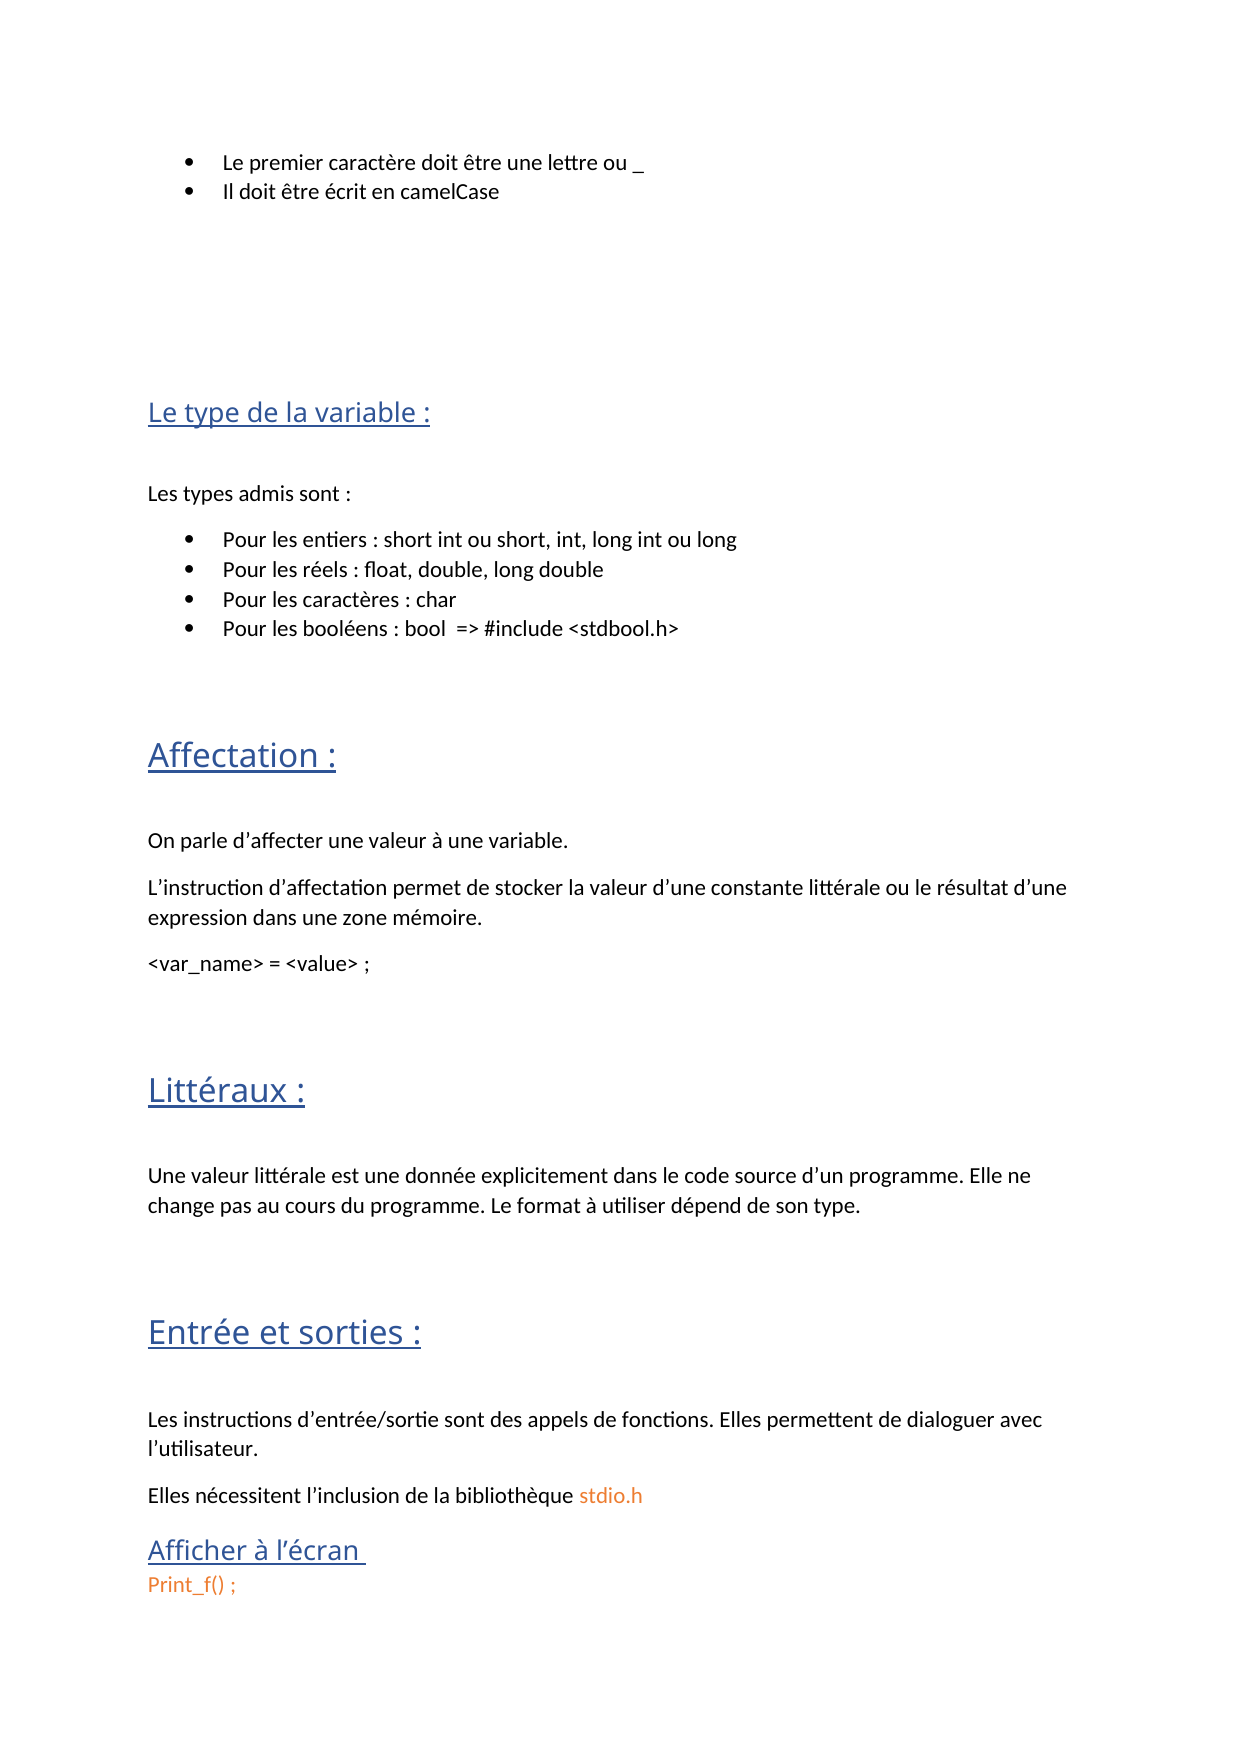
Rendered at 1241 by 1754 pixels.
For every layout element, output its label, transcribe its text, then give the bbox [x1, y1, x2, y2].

text Print_f() ; [148, 1571, 1093, 1598]
text Les types admis sont : [148, 479, 1093, 507]
list Le premier caractère doit être une lettre ou _ [185, 148, 1093, 176]
list Pour les booléens : bool => #include <stdbool.h> [185, 614, 1093, 642]
subtitle Littéraux : [148, 1067, 1093, 1112]
text <var_name> = <value> ; [148, 949, 1093, 977]
list Il doit être écrit en camelCase [185, 177, 1093, 205]
subtitle Afficher à l’écran [148, 1531, 1093, 1568]
text Les instructions d’entrée/sortie sont des appels de fonctions. Elles permettent de dialoguer avec l’utilisateur. [148, 1405, 1093, 1463]
text On parle d’affecter une valeur à une variable. [148, 827, 1093, 855]
list Pour les entiers : short int ou short, int, long int ou long [185, 525, 1093, 553]
text Elles nécessitent l’inclusion de la bibliothèque stdio.h [148, 1481, 1093, 1509]
list Pour les réels : float, double, long double [185, 555, 1093, 583]
text Une valeur littérale est une donnée explicitement dans le code source d’un programme. Elle ne change pas au cours du programme. Le format à utiliser dépend de son type. [148, 1161, 1093, 1219]
subtitle Le type de la variable : [148, 394, 1093, 431]
subtitle Entrée et sorties : [148, 1309, 1093, 1402]
subtitle Affectation : [148, 732, 1093, 778]
list Pour les caractères : char [185, 585, 1093, 613]
text L’instruction d’affectation permet de stocker la valeur d’une constante littérale ou le résultat d’une expression dans une zone mémoire. [148, 873, 1093, 931]
